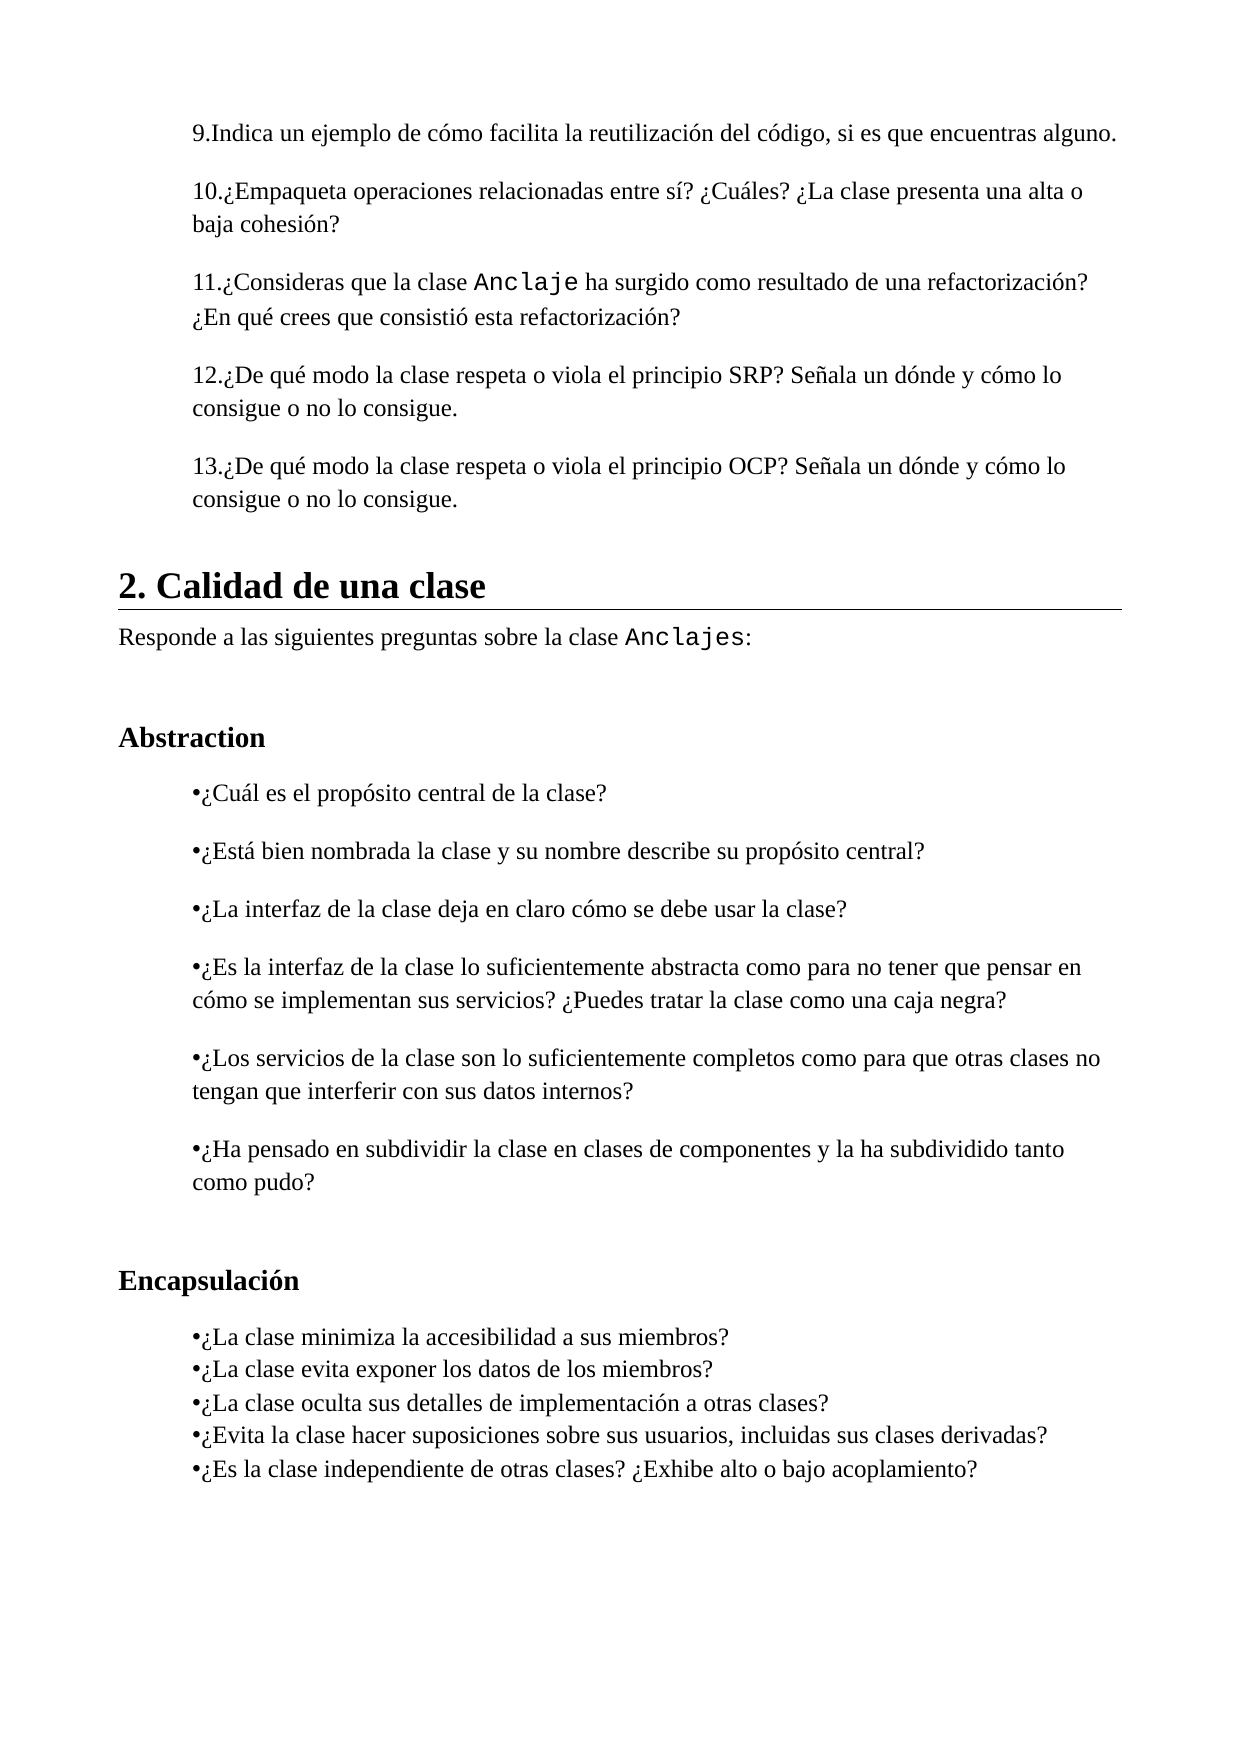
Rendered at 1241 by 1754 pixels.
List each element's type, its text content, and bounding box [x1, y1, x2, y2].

text Responde a las siguientes preguntas sobre la clase Anclajes: [118, 622, 1122, 653]
subtitle Abstraction [118, 720, 1122, 753]
list ¿Está bien nombrada la clase y su nombre describe su propósito central? [118, 836, 1122, 865]
list ¿Es la interfaz de la clase lo suficientemente abstracta como para no tener que pensar en cómo se implementan sus servicios? ¿Puedes tratar la clase como una caja negra? [118, 952, 1122, 1014]
list ¿Es la clase independiente de otras clases? ¿Exhibe alto o bajo acoplamiento? [118, 1454, 1122, 1482]
list ¿De qué modo la clase respeta o viola el principio SRP? Señala un dónde y cómo lo consigue o no lo consigue. [118, 360, 1122, 422]
list ¿De qué modo la clase respeta o viola el principio OCP? Señala un dónde y cómo lo consigue o no lo consigue. [118, 451, 1122, 513]
list ¿Empaqueta operaciones relacionadas entre sí? ¿Cuáles? ¿La clase presenta una alta o baja cohesión? [118, 176, 1122, 238]
list ¿La clase evita exponer los datos de los miembros? [118, 1354, 1122, 1383]
list Indica un ejemplo de cómo facilita la reutilización del código, si es que encuentras alguno. [118, 118, 1122, 147]
list ¿La interfaz de la clase deja en claro cómo se debe usar la clase? [118, 894, 1122, 923]
list ¿Evita la clase hacer suposiciones sobre sus usuarios, incluidas sus clases derivadas? [118, 1421, 1122, 1449]
list ¿Cuál es el propósito central de la clase? [118, 778, 1122, 807]
list ¿La clase oculta sus detalles de implementación a otras clases? [118, 1388, 1122, 1416]
subtitle Encapsulación [118, 1263, 1122, 1297]
list ¿Consideras que la clase Anclaje ha surgido como resultado de una refactorización? ¿En qué crees que consistió esta refactorización? [118, 267, 1122, 331]
list ¿Los servicios de la clase son lo suficientemente completos como para que otras clases no tengan que interferir con sus datos internos? [118, 1043, 1122, 1105]
subtitle 2. Calidad de una clase [118, 563, 1122, 609]
list ¿La clase minimiza la accesibilidad a sus miembros? [118, 1322, 1122, 1350]
list ¿Ha pensado en subdividir la clase en clases de componentes y la ha subdividido tanto como pudo? [118, 1134, 1122, 1196]
